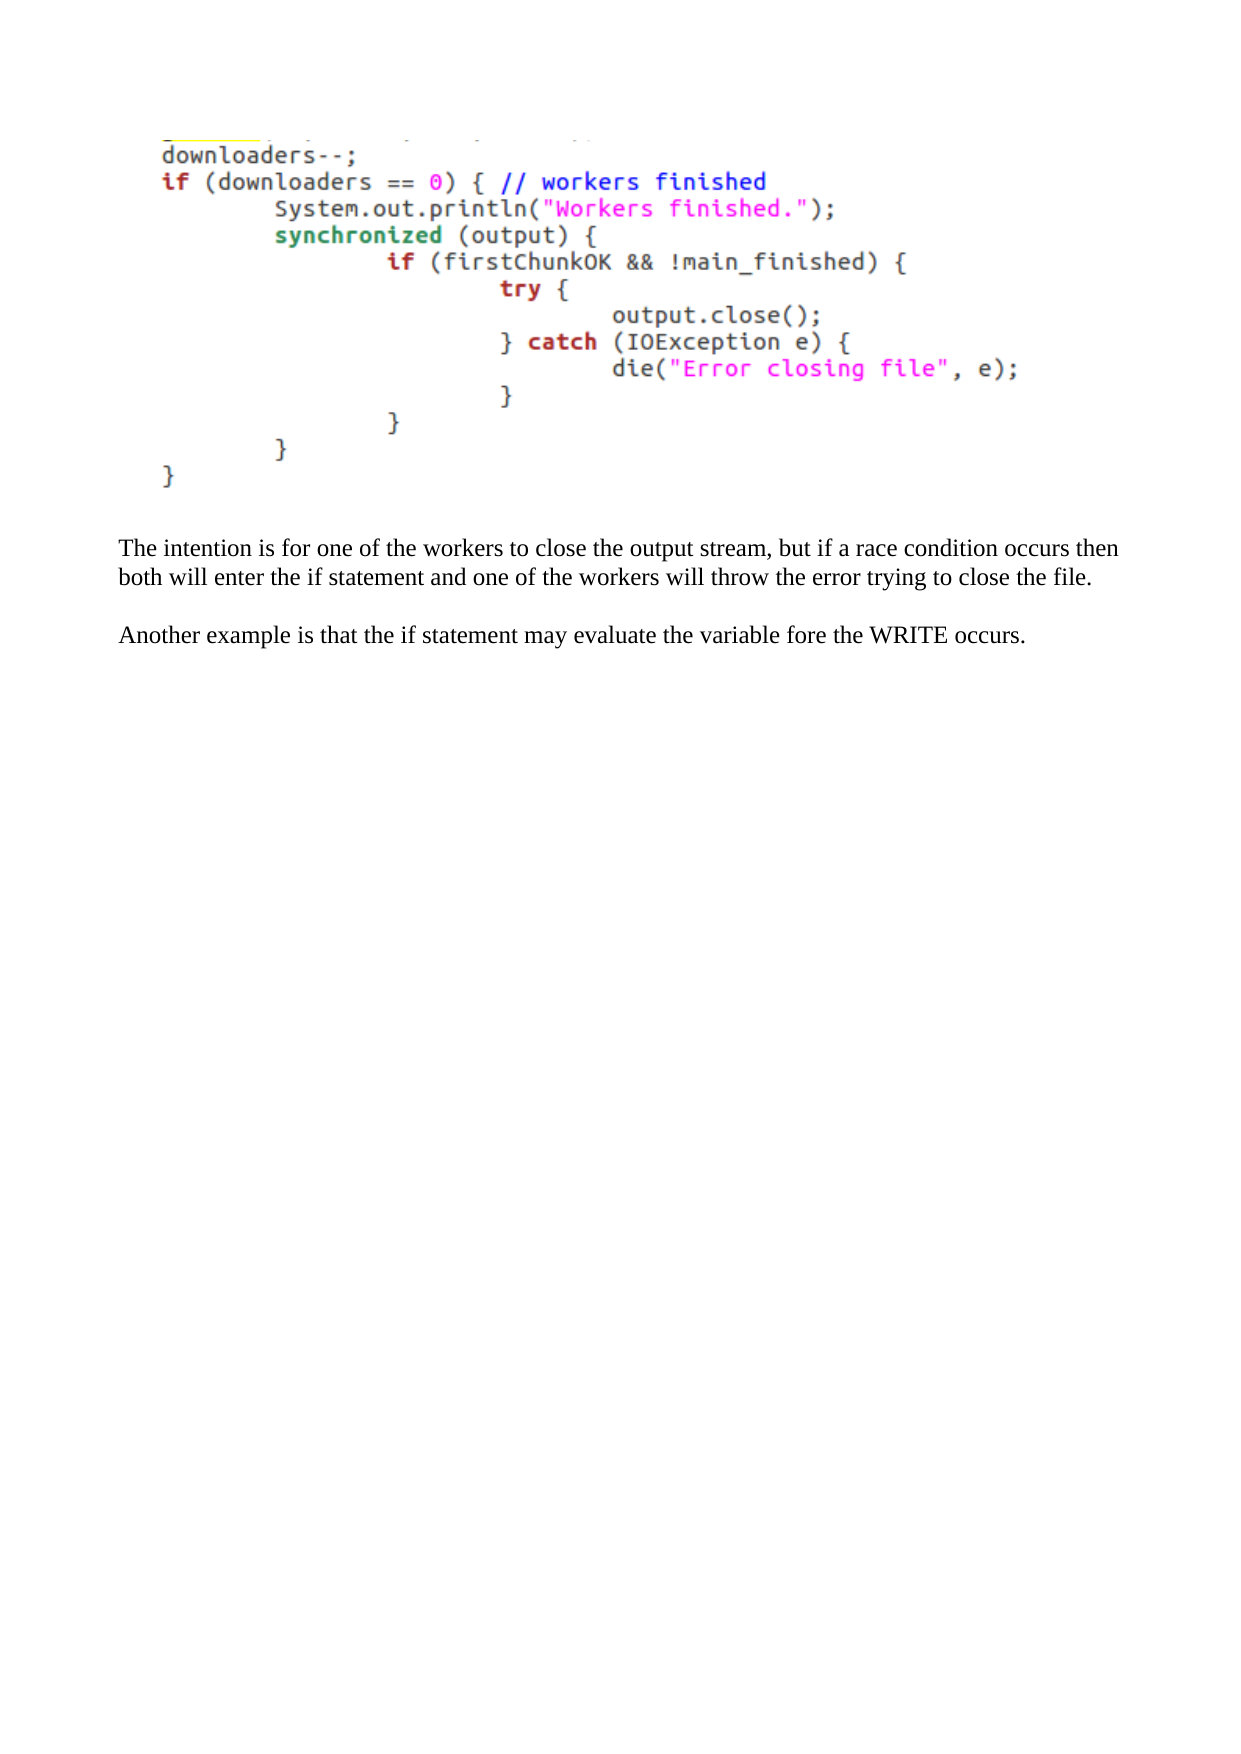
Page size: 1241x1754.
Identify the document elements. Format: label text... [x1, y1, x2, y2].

text Another example is that the if statement may evaluate the variable fore the WRITE occurs. [118, 620, 1122, 648]
text The intention is for one of the workers to close the output stream, but if a race condition occurs then both will enter the if statement and one of the workers will throw the error trying to close the file. [118, 533, 1122, 591]
picture [123, 140, 1049, 505]
